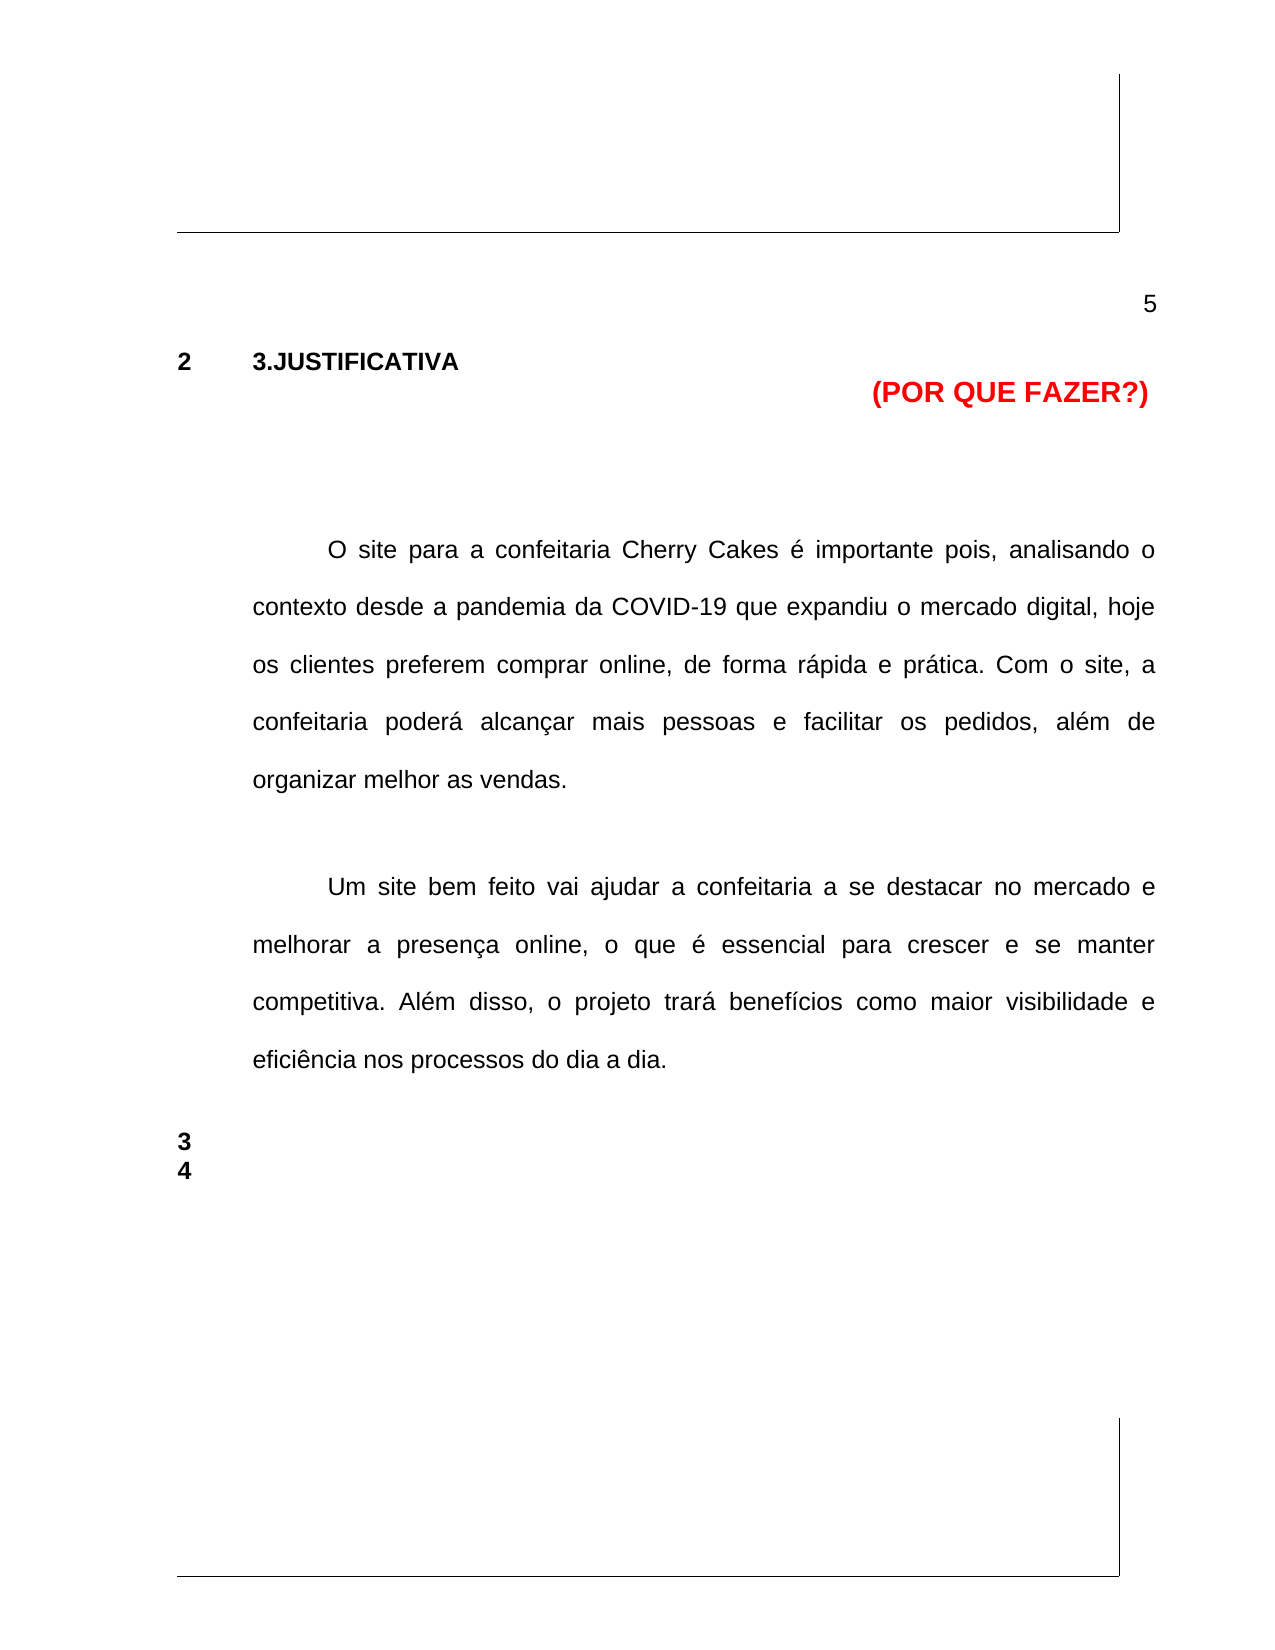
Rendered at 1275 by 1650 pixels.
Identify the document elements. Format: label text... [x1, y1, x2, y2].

text O site para a confeitaria Cherry Cakes é importante pois, analisando o contexto desde a pandemia da COVID-19 que expandiu o mercado digital, hoje os clientes preferem comprar online, de forma rápida e prática. Com o site, a confeitaria poderá alcançar mais pessoas e facilitar os pedidos, além de organizar melhor as vendas. [252, 535, 1157, 793]
text 5 [177, 289, 1157, 318]
list 3.JUSTIFICATIVA [177, 347, 1157, 376]
text Um site bem feito vai ajudar a confeitaria a se destacar no mercado e melhorar a presença online, o que é essencial para crescer e se manter competitiva. Além disso, o projeto trará benefícios como maior visibilidade e eficiência nos processos do dia a dia. [252, 872, 1157, 1073]
text (POR QUE FAZER?) [252, 376, 1157, 409]
